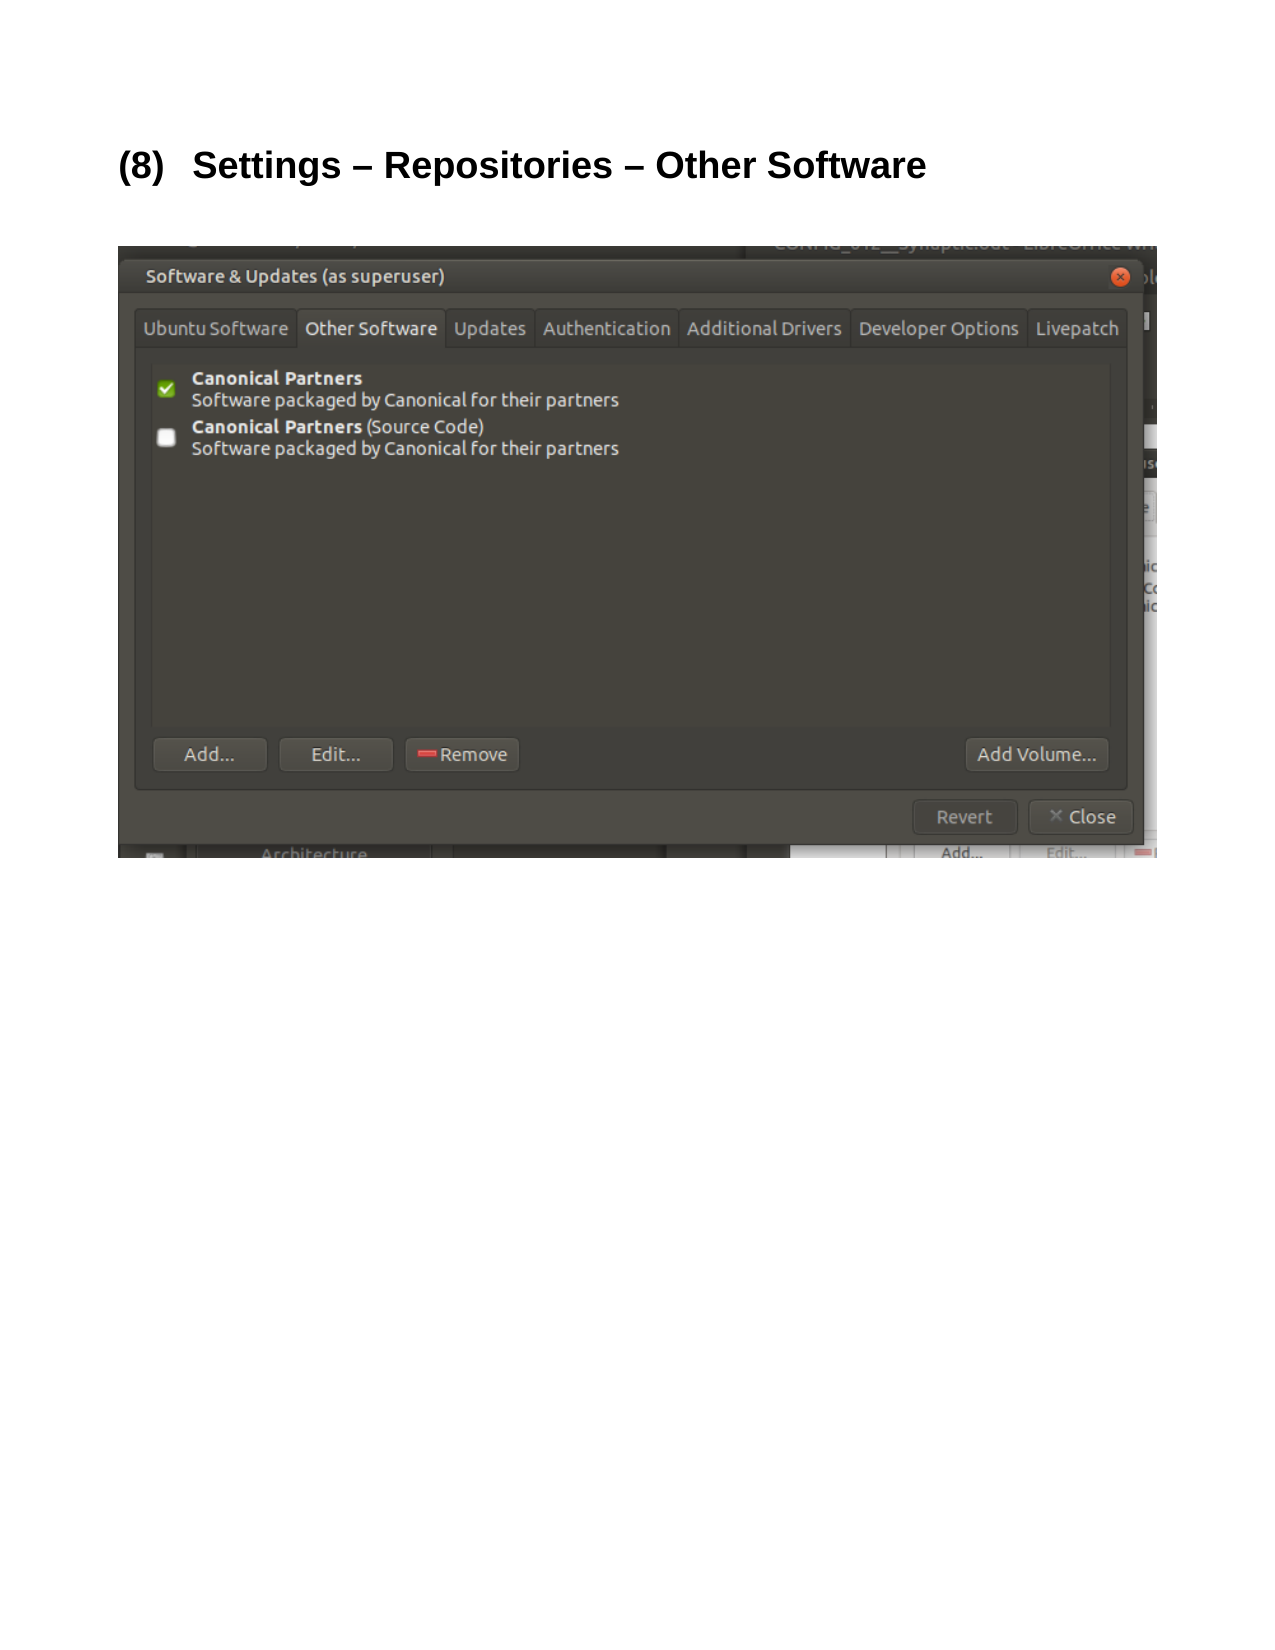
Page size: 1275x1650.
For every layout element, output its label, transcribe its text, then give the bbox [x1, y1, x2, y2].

picture [118, 246, 1157, 858]
subtitle Settings – Repositories – Other Software [118, 143, 1157, 187]
